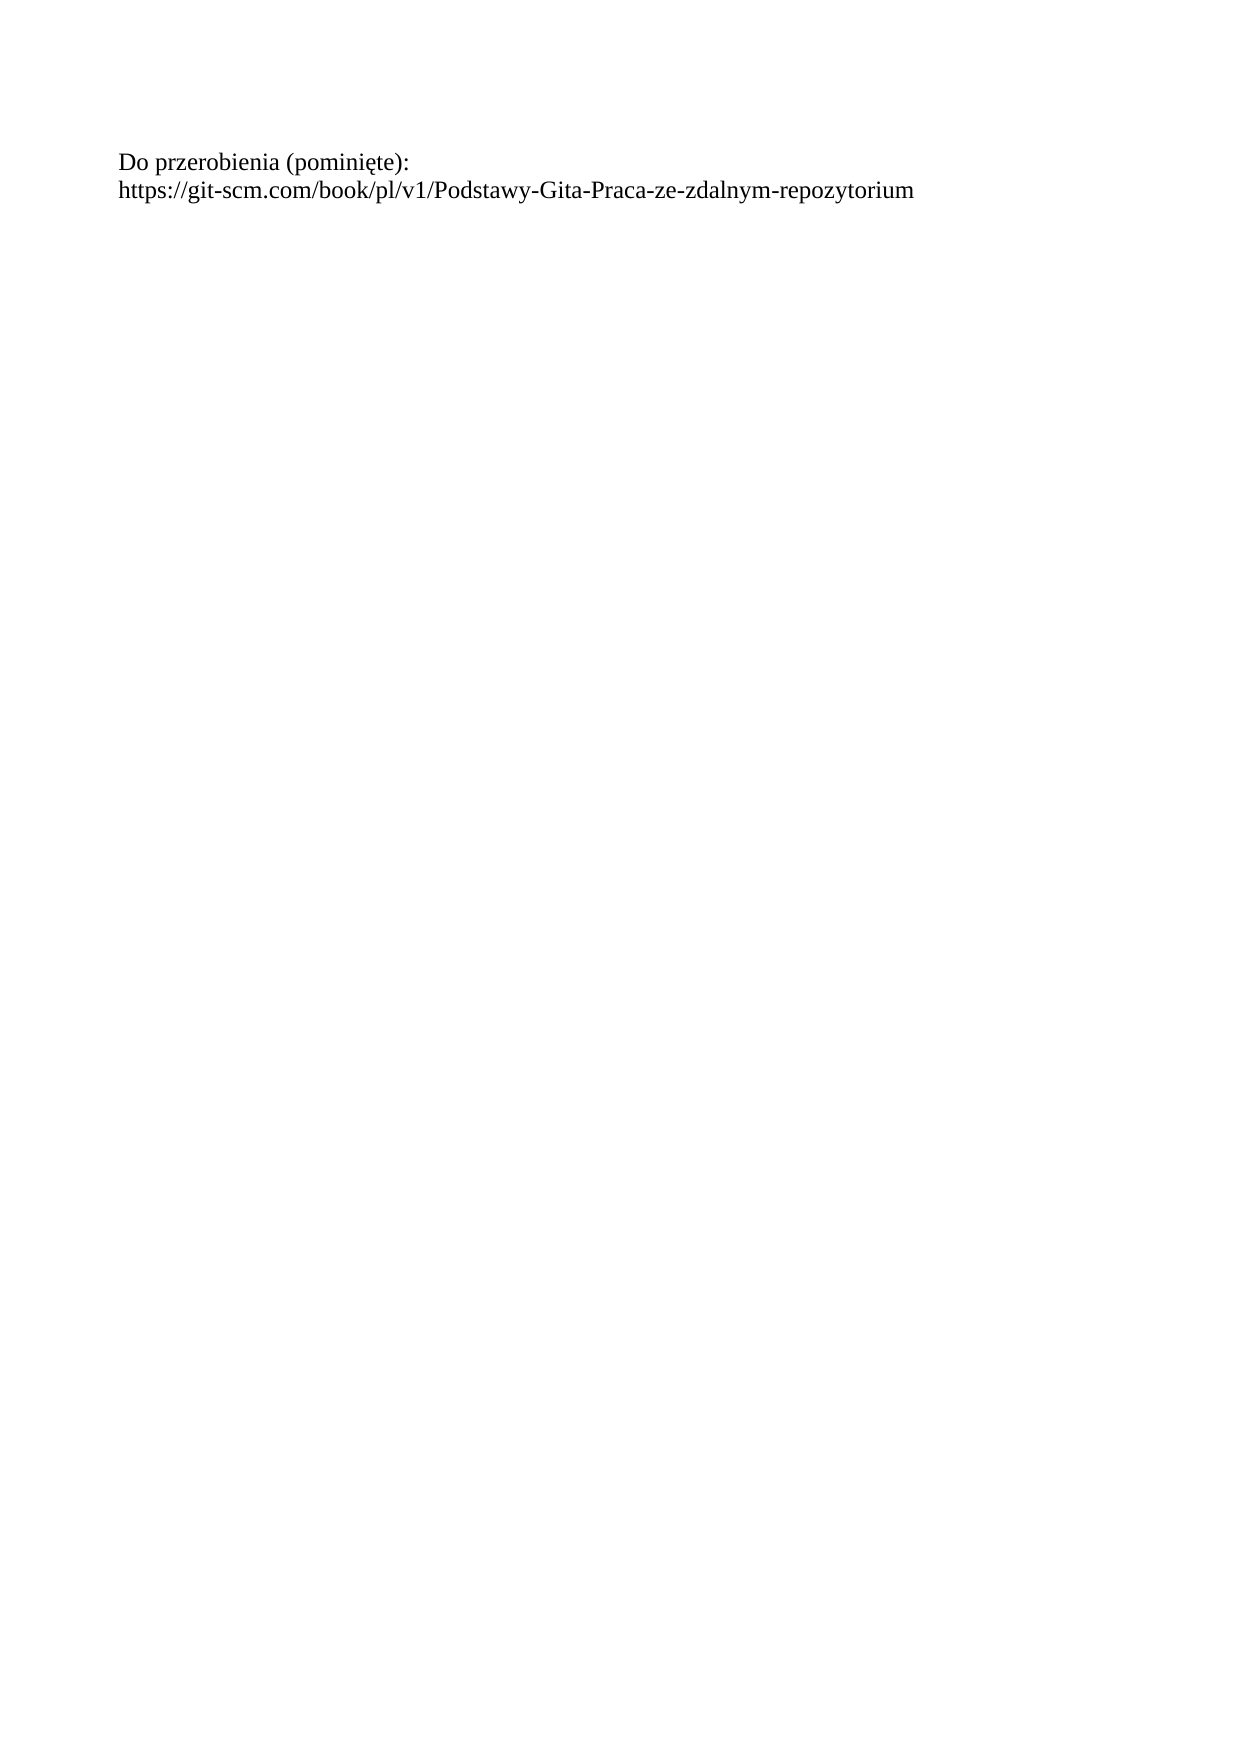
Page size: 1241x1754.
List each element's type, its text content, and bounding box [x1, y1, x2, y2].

text https://git-scm.com/book/pl/v1/Podstawy-Gita-Praca-ze-zdalnym-repozytorium [118, 176, 1122, 204]
text Do przerobienia (pominięte): [118, 147, 1122, 176]
